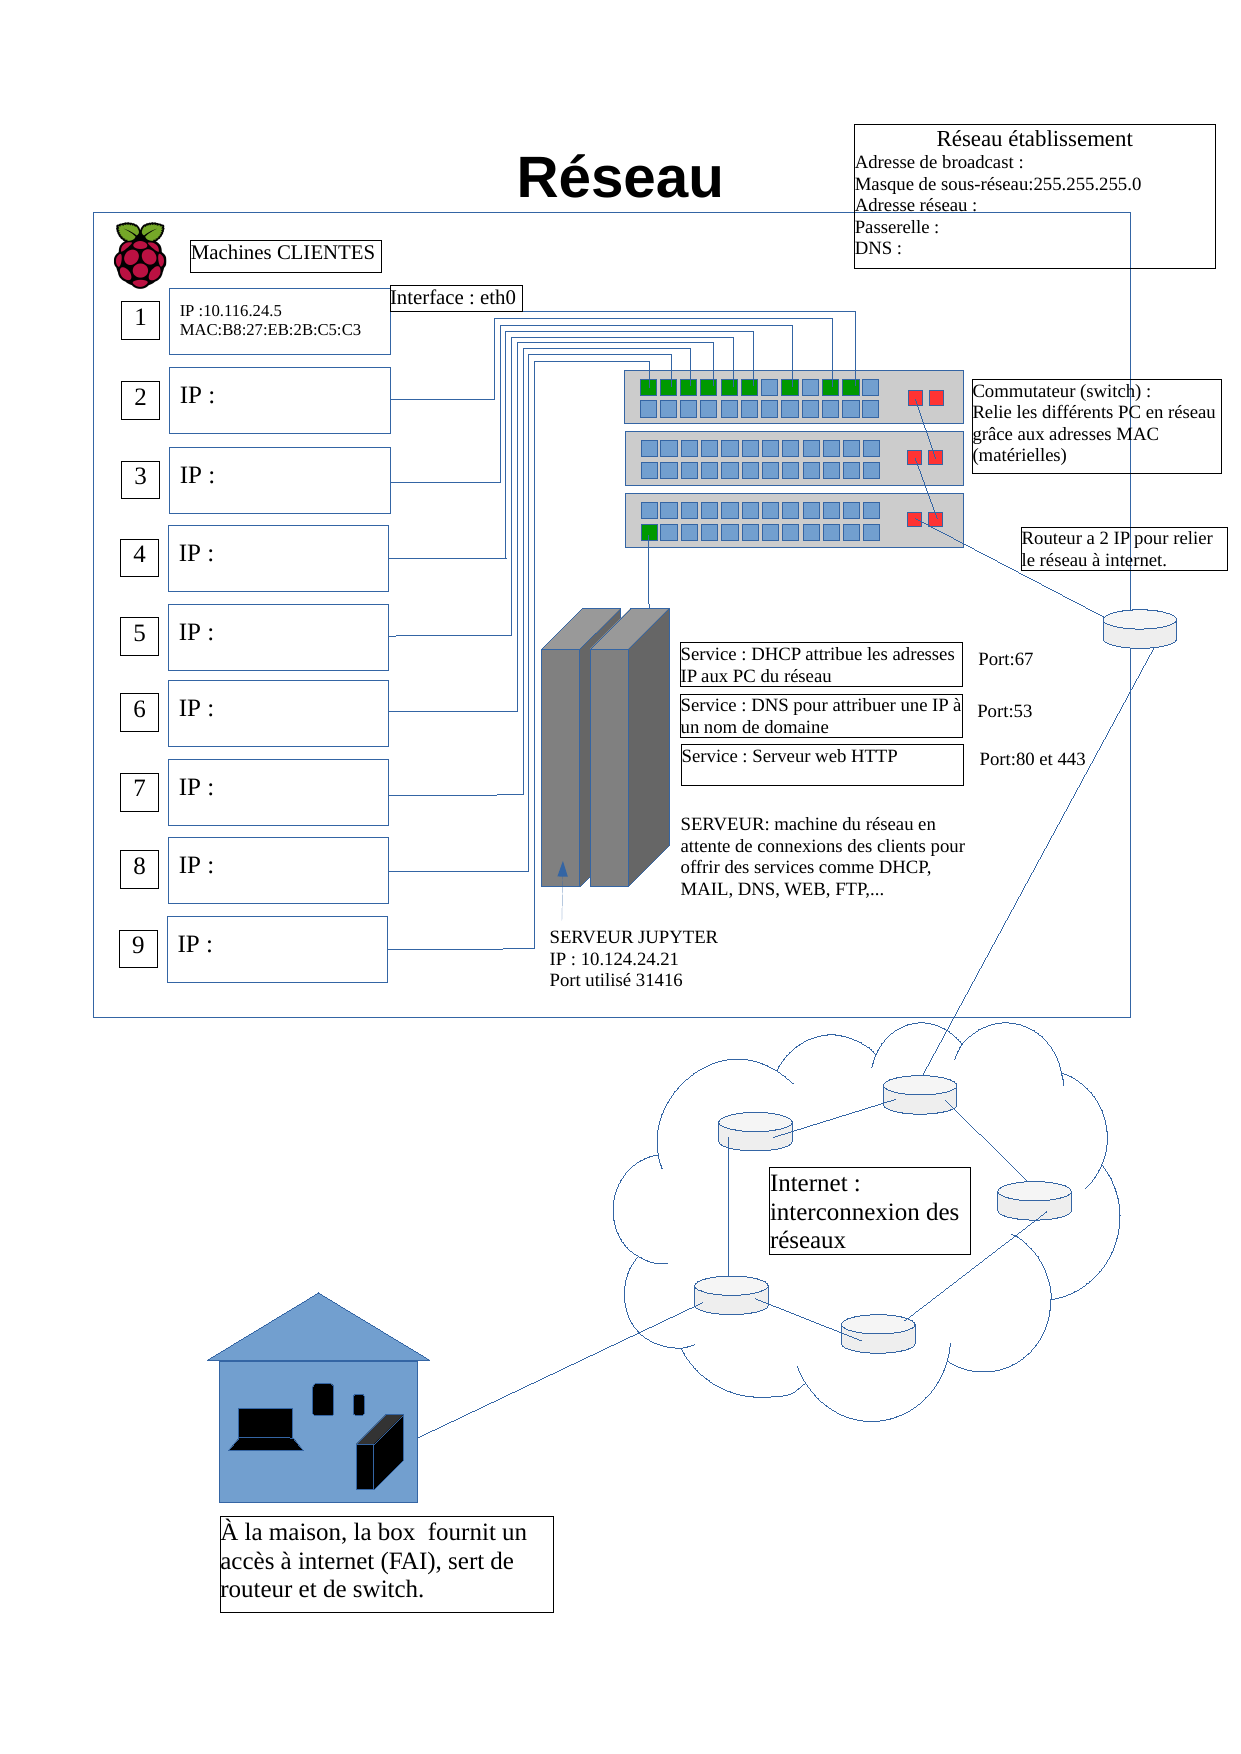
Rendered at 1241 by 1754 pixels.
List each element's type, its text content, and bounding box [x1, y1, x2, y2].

picture [113, 222, 167, 289]
title Réseau [855, 143, 1122, 210]
title Réseau [118, 143, 854, 210]
